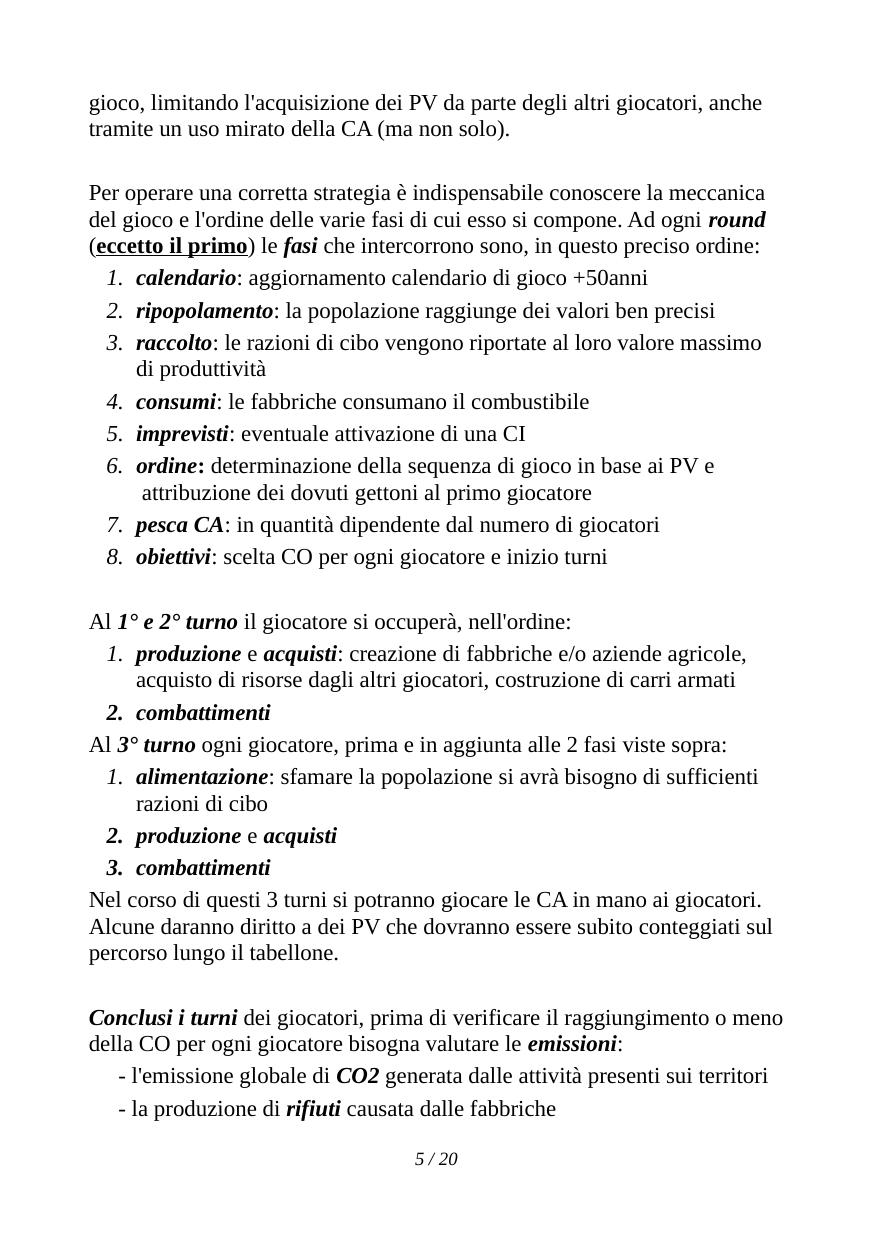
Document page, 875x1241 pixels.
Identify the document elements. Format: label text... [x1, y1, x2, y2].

list ordine: determinazione della sequenza di gioco in base ai PV e attribuzione dei dovuti gettoni al primo giocatore [106, 452, 786, 505]
list ripopolamento: la popolazione raggiunge dei valori ben precisi [106, 297, 786, 323]
list obiettivi: scelta CO per ogni giocatore e inizio turni [106, 543, 786, 569]
text Al 3° turno ogni giocatore, prima e in aggiunta alle 2 fasi viste sopra: [88, 731, 786, 757]
list calendario: aggiornamento calendario di gioco +50anni [106, 264, 786, 291]
list produzione e acquisti: creazione di fabbriche e/o aziende agricole, acquisto di risorse dagli altri giocatori, costruzione di carri armati [106, 640, 786, 693]
text Al 1° e 2° turno il giocatore si occuperà, nell'ordine: [88, 608, 786, 634]
list raccolto: le razioni di cibo vengono riportate al loro valore massimo di produttività [106, 329, 786, 382]
text Per operare una corretta strategia è indispensabile conoscere la meccanica del gioco e l'ordine delle varie fasi di cui esso si compone. Ad ogni round (eccetto il primo) le fasi che intercorrono sono, in questo preciso ordine: [88, 179, 786, 258]
list produzione e acquisti [106, 822, 786, 848]
list combattimenti [106, 854, 786, 881]
text - la produzione di rifiuti causata dalle fabbriche [118, 1095, 786, 1121]
text Nel corso di questi 3 turni si potranno giocare le CA in mano ai giocatori. Alcune daranno diritto a dei PV che dovranno essere subito conteggiati sul percorso lungo il tabellone. [88, 887, 786, 966]
list imprevisti: eventuale attivazione di una CI [106, 420, 786, 446]
list pesca CA: in quantità dipendente dal numero di giocatori [106, 511, 786, 537]
text gioco, limitando l'acquisizione dei PV da parte degli altri giocatori, anche tramite un uso mirato della CA (ma non solo). [88, 88, 786, 141]
list combattimenti [106, 699, 786, 725]
text Conclusi i turni dei giocatori, prima di verificare il raggiungimento o meno della CO per ogni giocatore bisogna valutare le emissioni: [88, 1004, 786, 1057]
list alimentazione: sfamare la popolazione si avrà bisogno di sufficienti razioni di cibo [106, 763, 786, 816]
list consumi: le fabbriche consumano il combustibile [106, 388, 786, 414]
text - l'emissione globale di CO2 generata dalle attività presenti sui territori [118, 1062, 786, 1089]
